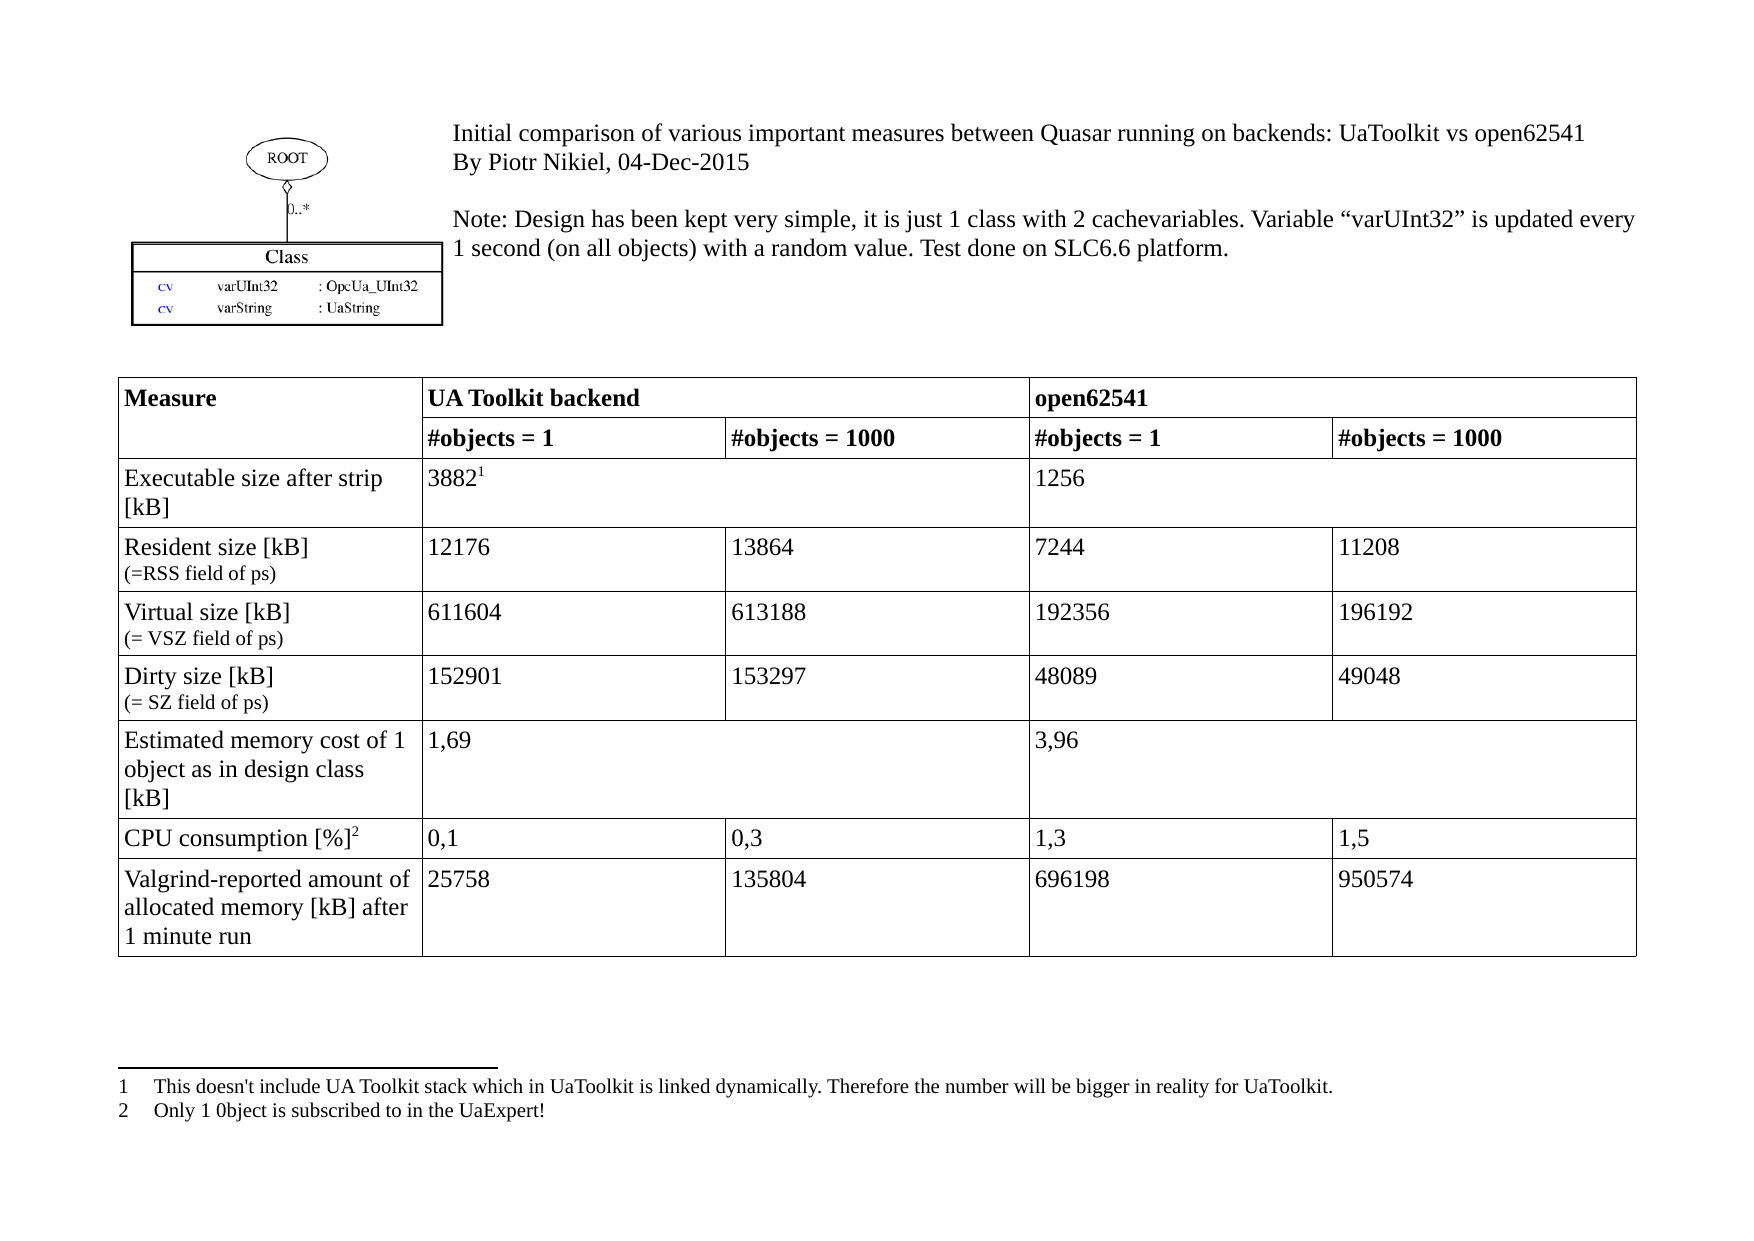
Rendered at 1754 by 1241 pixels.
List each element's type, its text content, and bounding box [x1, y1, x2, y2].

text By Piotr Nikiel, 04-Dec-2015 [453, 147, 1636, 176]
table_header Measure [119, 378, 422, 457]
table_cell Virtual size [kB] (= VSZ field of ps) [119, 592, 422, 655]
table_cell 135804 [726, 859, 1029, 956]
table_cell 13864 [726, 528, 1029, 591]
table_cell 192356 [1030, 592, 1332, 655]
table_cell #objects = 1 [1030, 418, 1332, 457]
text Initial comparison of various important measures between Quasar running on backends: UaToolkit vs open62541 [118, 118, 1636, 147]
table_cell Executable size after strip [kB] [119, 459, 422, 527]
table_cell 49048 [1333, 656, 1636, 720]
table_cell 153297 [726, 656, 1029, 720]
table_header open62541 [1030, 378, 1636, 417]
table_cell CPU consumption [%] [119, 819, 422, 858]
table_cell 3882 [423, 459, 1029, 527]
table_cell 1,3 [1030, 819, 1332, 858]
table_cell 7244 [1030, 528, 1332, 591]
table_cell Valgrind-reported amount of allocated memory [kB] after 1 minute run [119, 859, 422, 956]
table_cell Resident size [kB] (=RSS field of ps) [119, 528, 422, 591]
table_cell Estimated memory cost of 1 object as in design class [kB] [119, 721, 422, 817]
table_cell 950574 [1333, 859, 1636, 956]
table_cell 48089 [1030, 656, 1332, 720]
table_cell 0,3 [726, 819, 1029, 858]
table_cell 1,5 [1333, 819, 1636, 858]
table_cell 611604 [423, 592, 725, 655]
table_cell 196192 [1333, 592, 1636, 655]
table_cell 152901 [423, 656, 725, 720]
table_cell 12176 [423, 528, 725, 591]
table_cell 25758 [423, 859, 725, 956]
table_cell 11208 [1333, 528, 1636, 591]
text Note: Design has been kept very simple, it is just 1 class with 2 cachevariables. Variable “varUInt32” is updated every 1 second (on all objects) with a random value. Test done on SLC6.6 platform. [453, 204, 1636, 262]
table_cell #objects = 1000 [1333, 418, 1636, 457]
table_cell Dirty size [kB] (= SZ field of ps) [119, 656, 422, 720]
table_cell 696198 [1030, 859, 1332, 956]
table_header UA Toolkit backend [423, 378, 1029, 417]
table_cell #objects = 1000 [726, 418, 1029, 457]
table_cell 1256 [1030, 459, 1636, 527]
table_cell 3,96 [1030, 721, 1636, 817]
table_cell 0,1 [423, 819, 725, 858]
table_cell 1,69 [423, 721, 1029, 817]
table_cell 613188 [726, 592, 1029, 655]
picture [115, 127, 453, 332]
table_cell #objects = 1 [423, 418, 725, 457]
